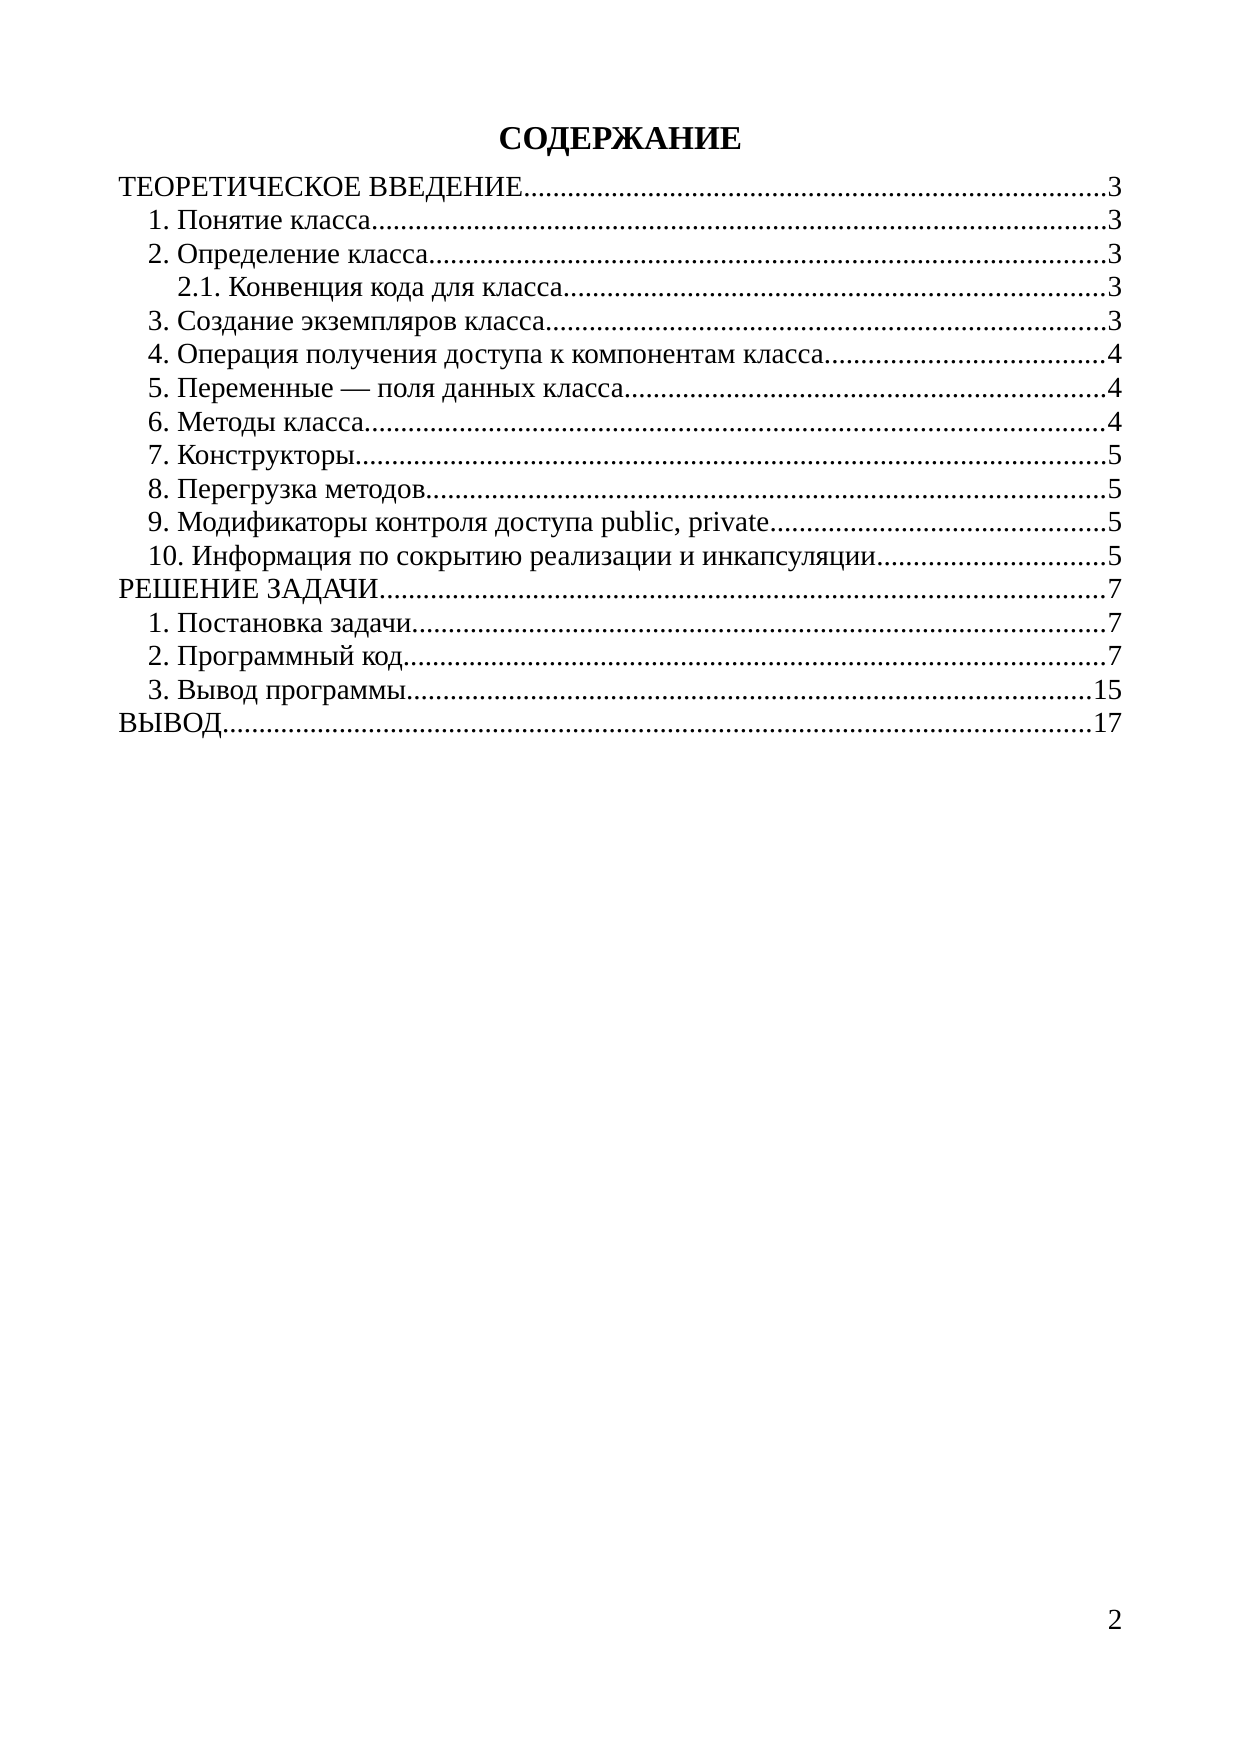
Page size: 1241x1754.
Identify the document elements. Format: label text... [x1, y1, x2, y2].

text 3. Создание экземпляров класса 3 [148, 303, 1122, 337]
text 6. Методы класса 4 [148, 404, 1122, 437]
text 1. Понятие класса 3 [148, 202, 1122, 236]
text ТЕОРЕТИЧЕСКОЕ ВВЕДЕНИЕ 3 [118, 169, 1122, 202]
text 9. Модификаторы контроля доступа public, private 5 [148, 504, 1122, 538]
text 1. Постановка задачи 7 [148, 605, 1122, 638]
text 2.1. Конвенция кода для класса 3 [177, 269, 1122, 303]
text 4. Операция получения доступа к компонентам класса 4 [148, 337, 1122, 370]
text 8. Перегрузка методов 5 [148, 471, 1122, 504]
subtitle СОДЕРЖАНИЕ [118, 118, 1122, 156]
text 5. Переменные — поля данных класса 4 [148, 370, 1122, 404]
text 3. Вывод программы 15 [148, 672, 1122, 706]
text 7. Конструкторы 5 [148, 437, 1122, 471]
text 2. Определение класса 3 [148, 236, 1122, 269]
text РЕШЕНИЕ ЗАДАЧИ 7 [118, 571, 1122, 605]
text ВЫВОД 17 [118, 706, 1122, 739]
text 2. Программный код 7 [148, 638, 1122, 672]
text 10. Информация по сокрытию реализации и инкапсуляции 5 [148, 538, 1122, 571]
